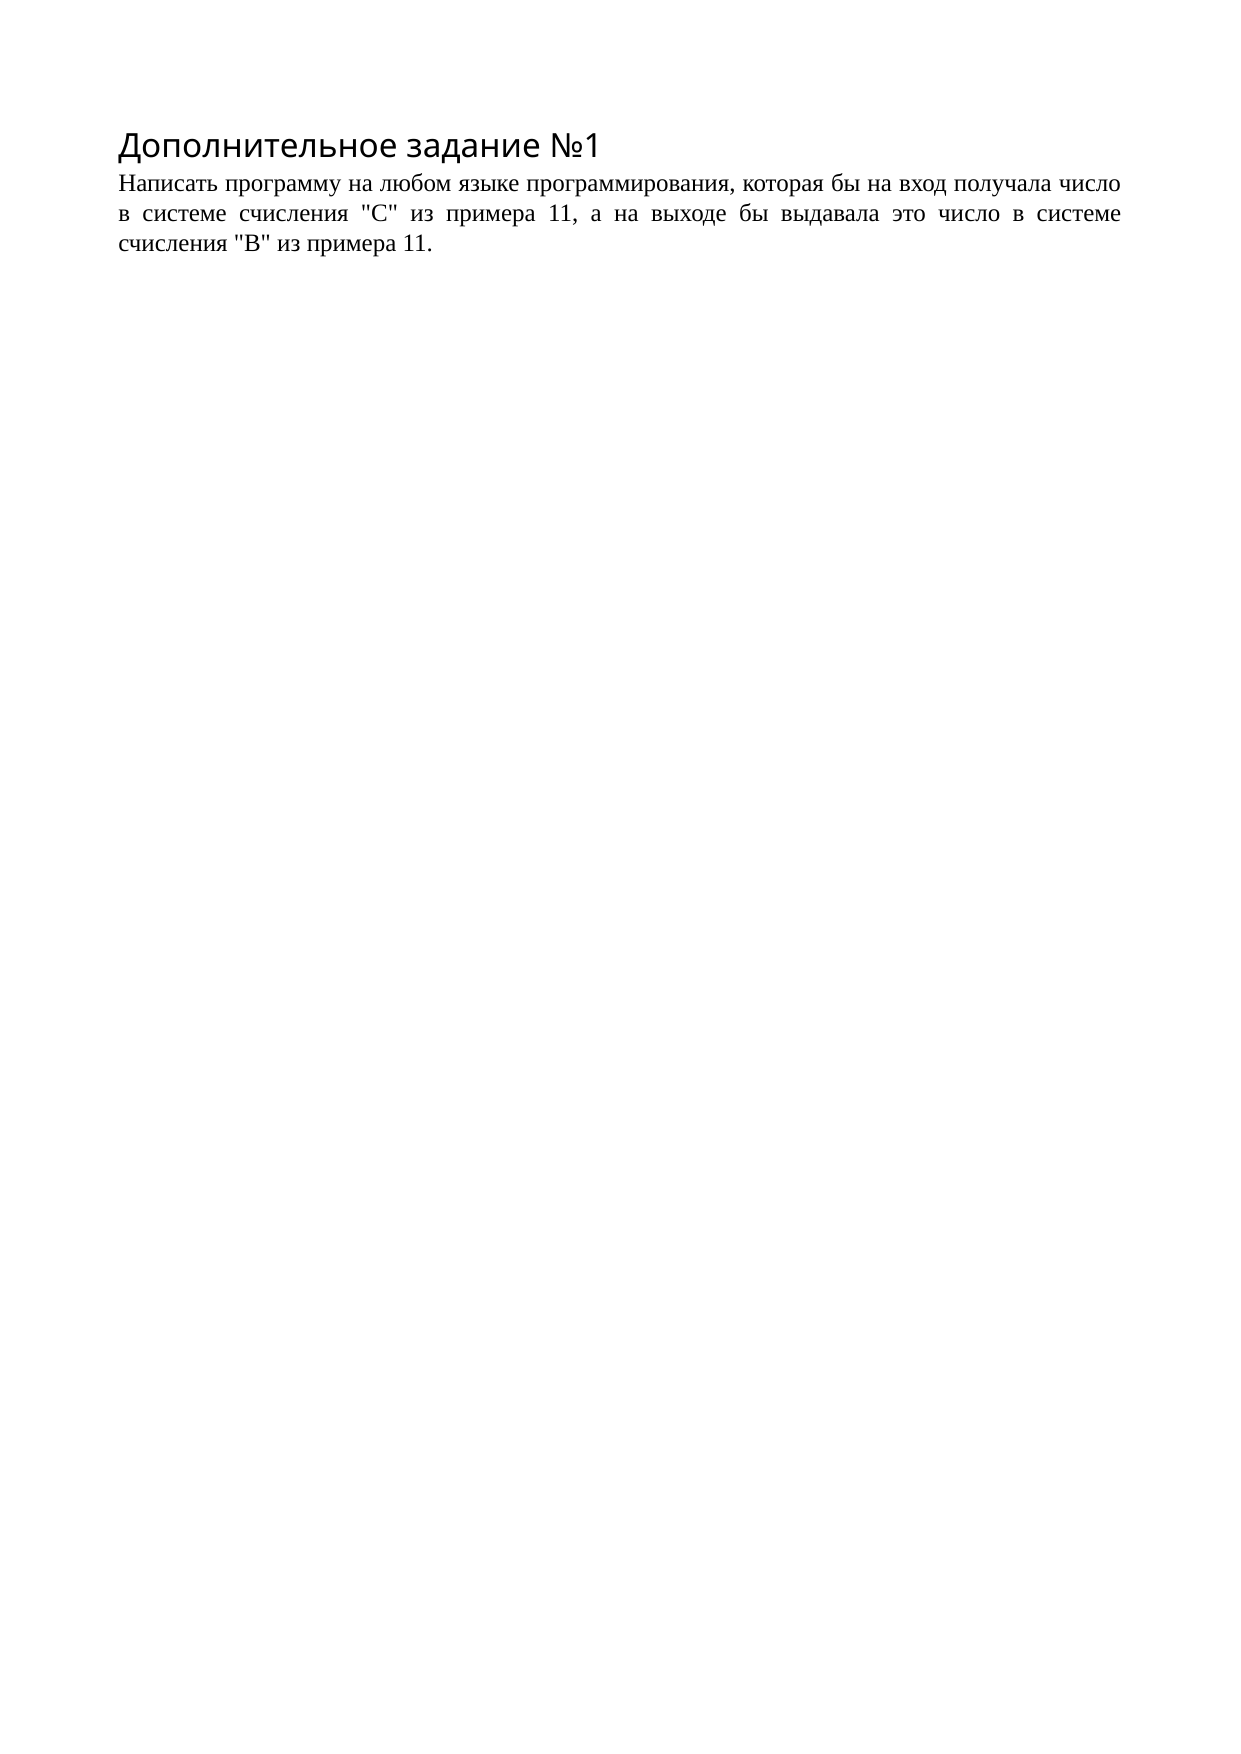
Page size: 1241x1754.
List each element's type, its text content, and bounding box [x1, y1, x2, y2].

text Написать программу на любом языке программирования, которая бы на вход получала число в системе счисления "С" из примера 11, а на выходе бы выдавала это число в системе счисления "B" из примера 11. [118, 168, 1122, 257]
subtitle Дополнительное задание №1 [118, 122, 1122, 168]
